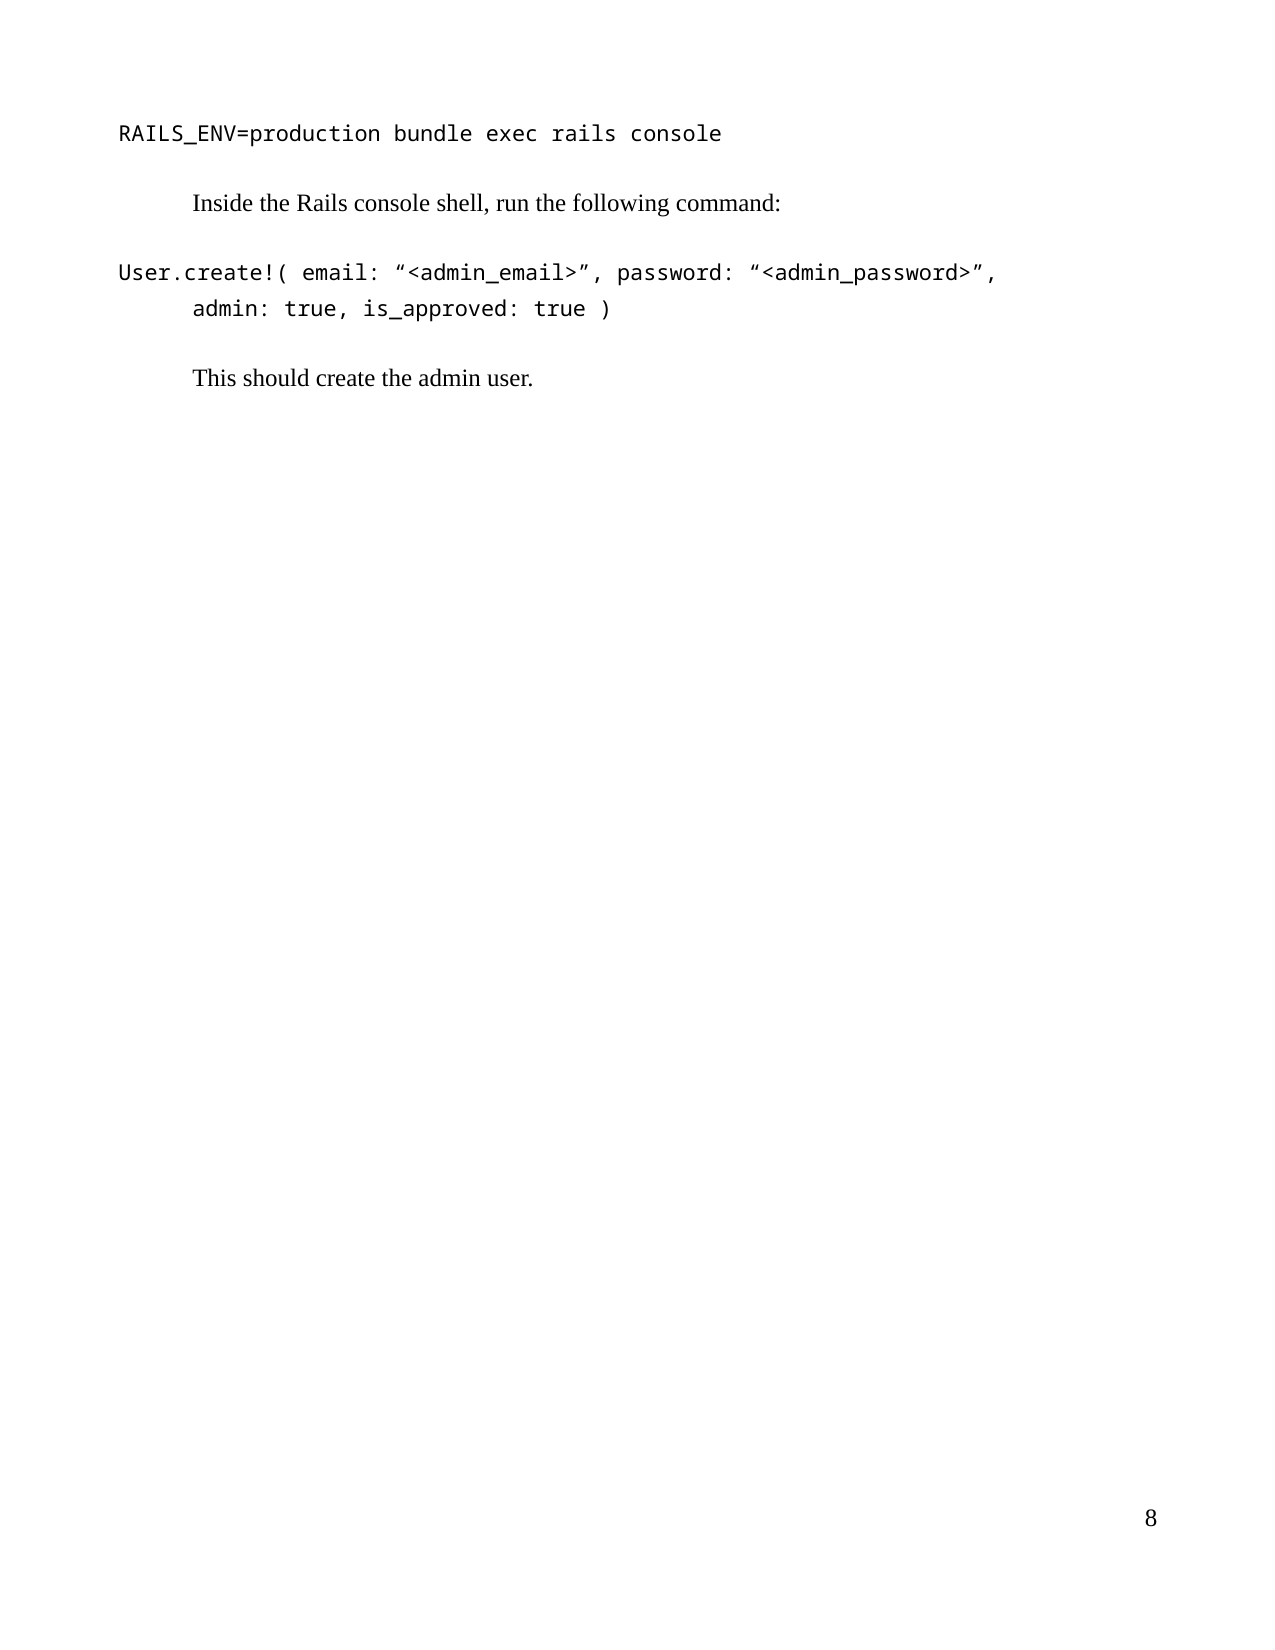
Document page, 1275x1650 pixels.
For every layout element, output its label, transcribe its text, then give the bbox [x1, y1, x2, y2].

text RAILS_ENV=production bundle exec rails console [118, 118, 1157, 148]
text Inside the Rails console shell, run the following command: [118, 188, 1157, 252]
text User.create!( email: “<admin_email>”, password: “<admin_password>”, admin: true, is_approved: true ) [118, 257, 1157, 323]
text This should create the admin user. [118, 363, 1157, 392]
